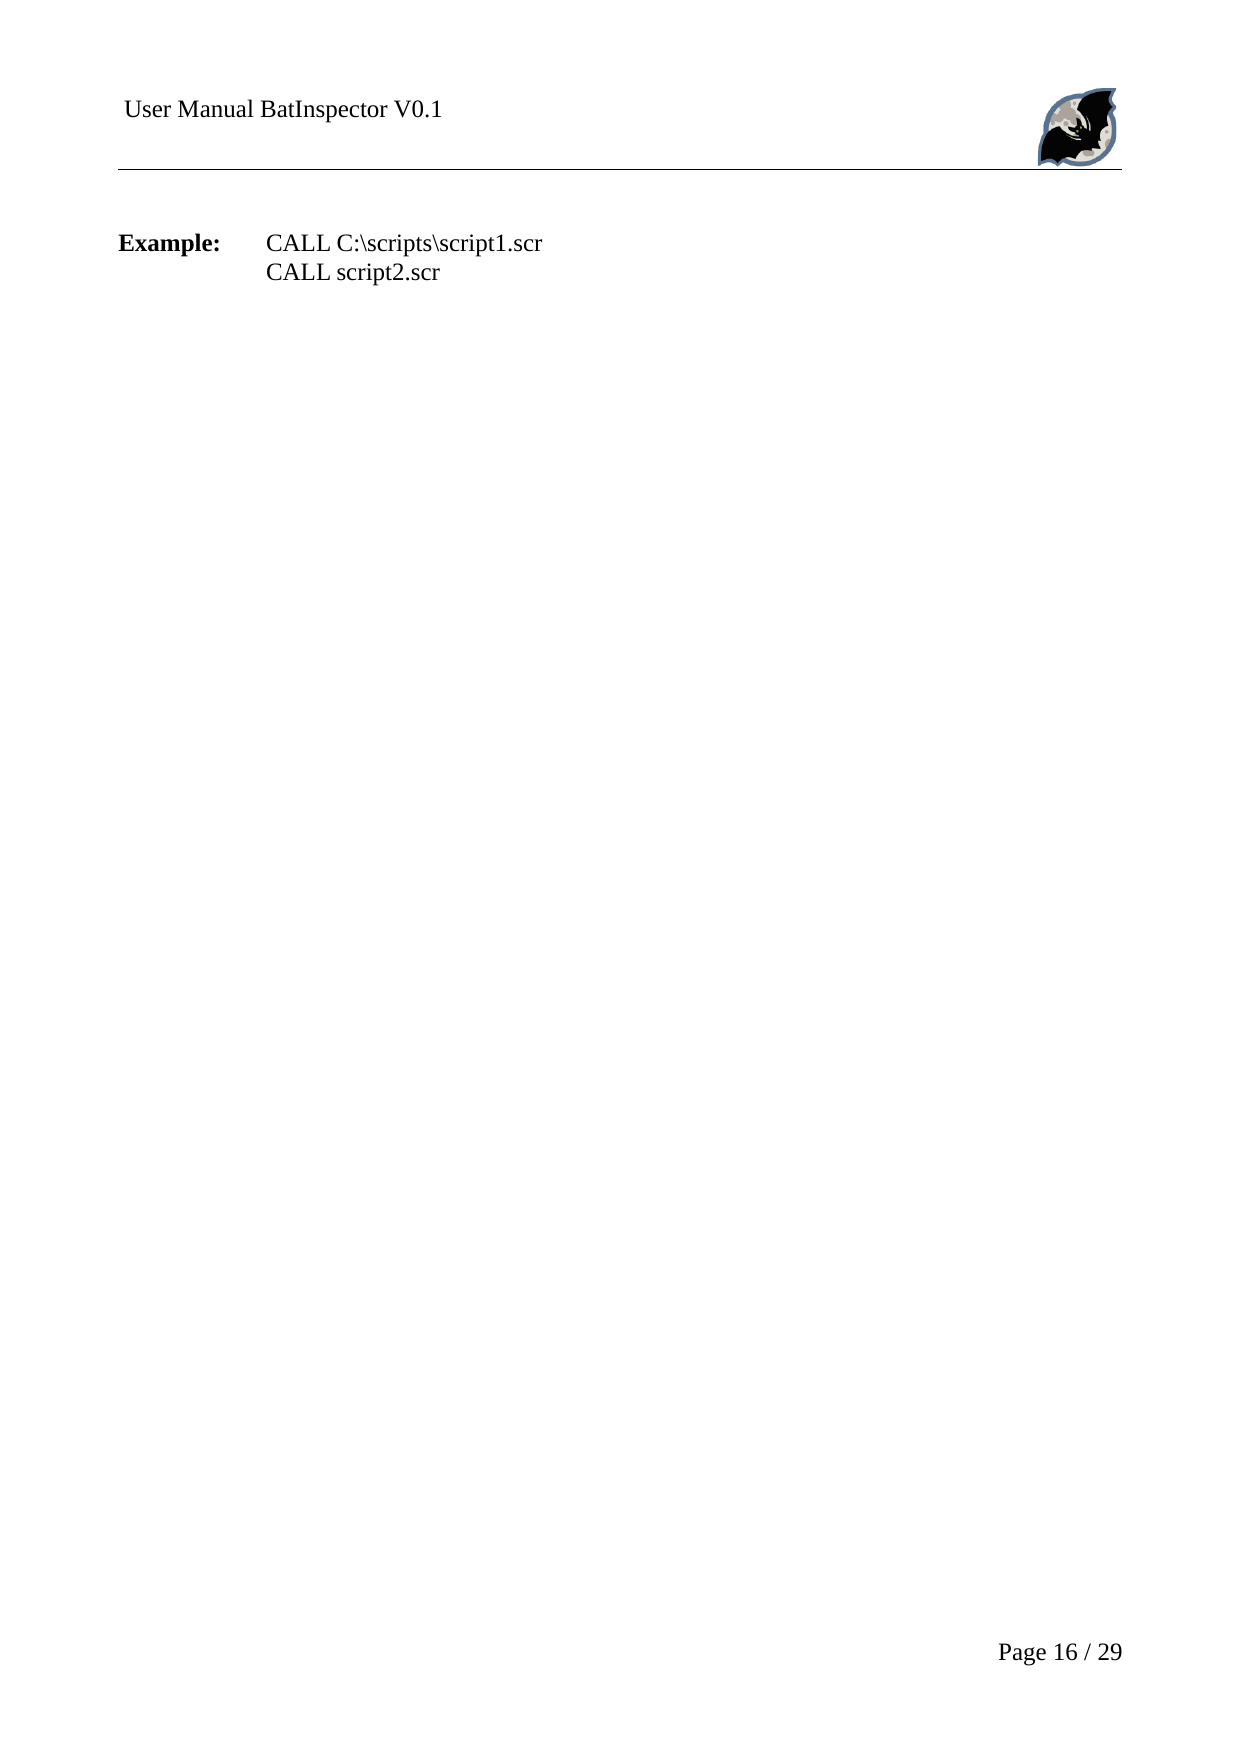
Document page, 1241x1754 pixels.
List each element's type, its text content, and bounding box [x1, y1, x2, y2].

text Example: CALL C:\scripts\script1.scr CALL script2.scr [118, 228, 1122, 314]
picture [1037, 88, 1117, 167]
